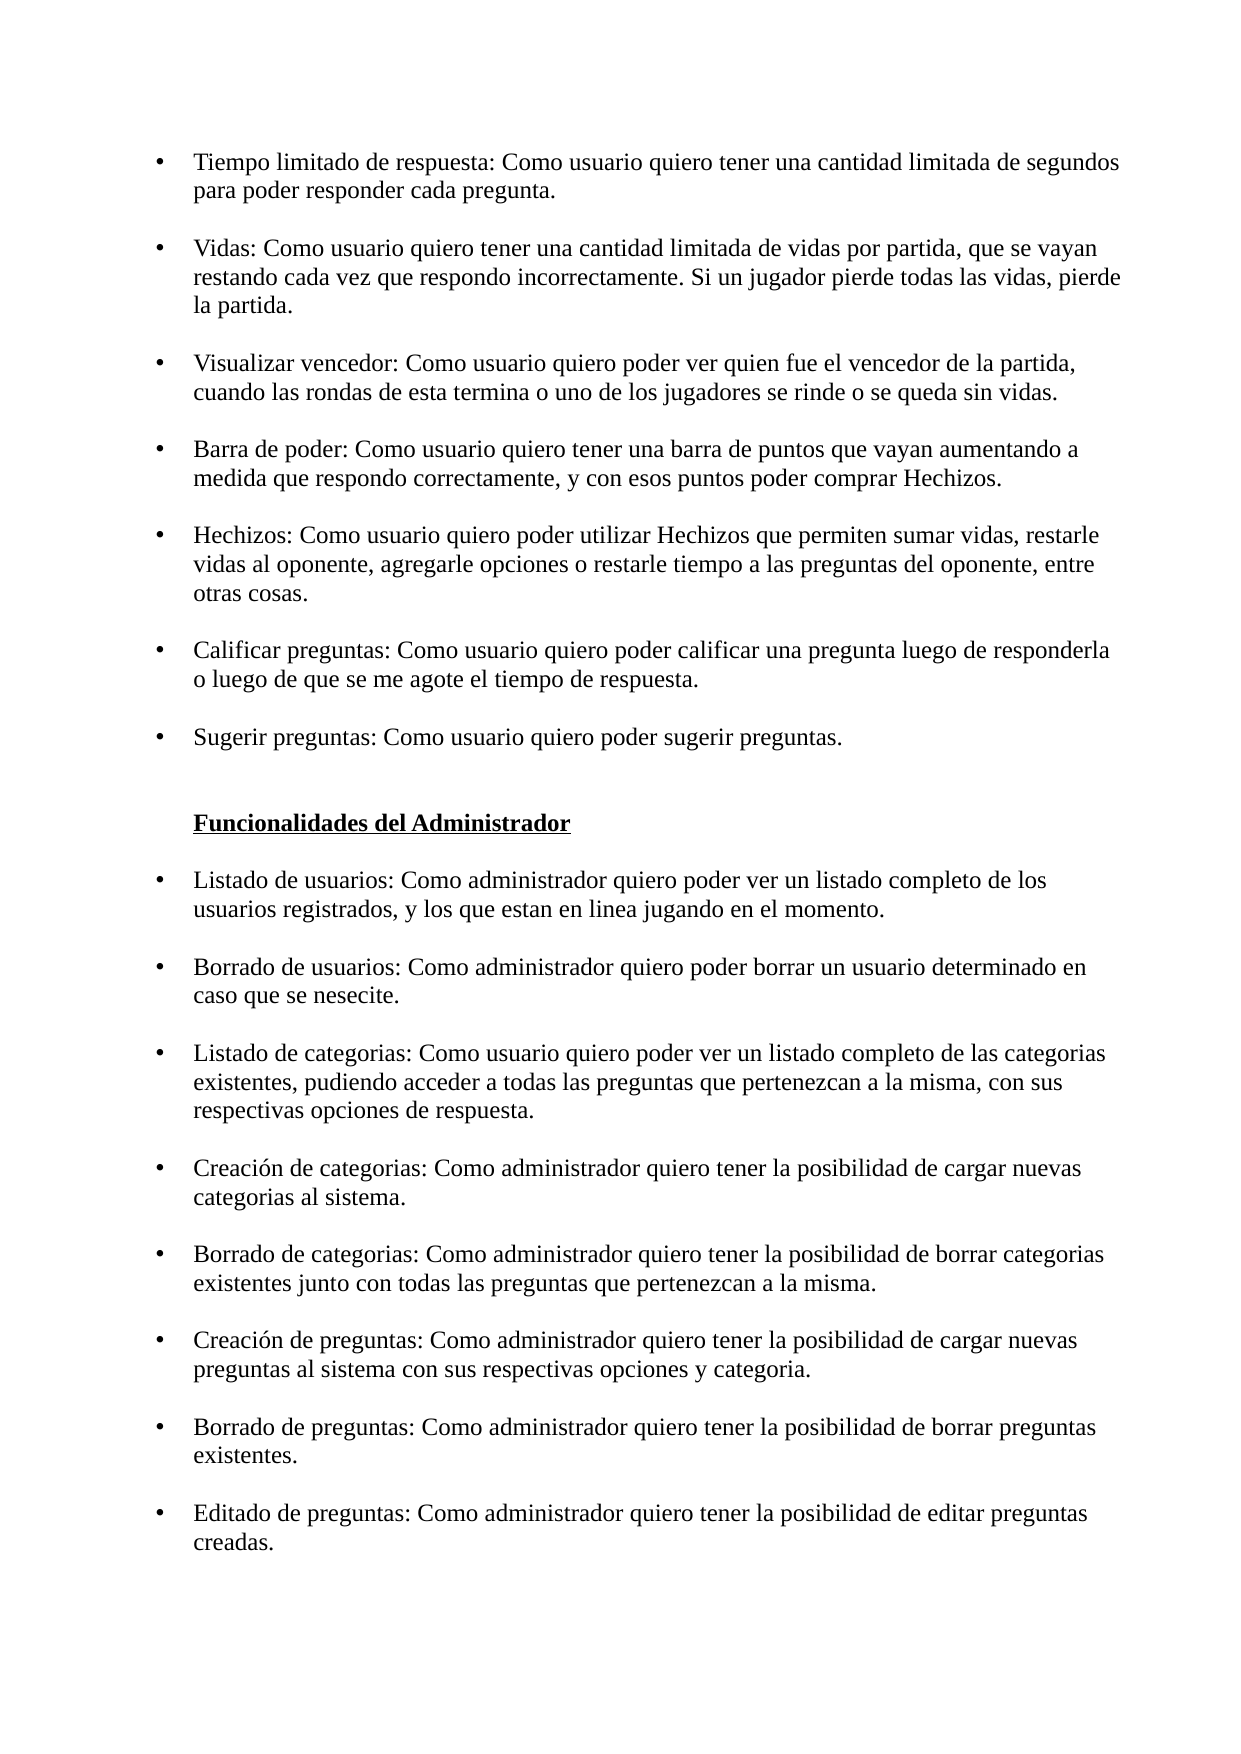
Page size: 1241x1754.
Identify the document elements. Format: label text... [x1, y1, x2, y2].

list Hechizos: Como usuario quiero poder utilizar Hechizos que permiten sumar vidas, restarle vidas al oponente, agregarle opciones o restarle tiempo a las preguntas del oponente, entre otras cosas. [156, 521, 1122, 607]
list Visualizar vencedor: Como usuario quiero poder ver quien fue el vencedor de la partida, cuando las rondas de esta termina o uno de los jugadores se rinde o se queda sin vidas. [156, 348, 1122, 406]
list Listado de categorias: Como usuario quiero poder ver un listado completo de las categorias existentes, pudiendo acceder a todas las preguntas que pertenezcan a la misma, con sus respectivas opciones de respuesta. [156, 1038, 1122, 1124]
list Editado de preguntas: Como administrador quiero tener la posibilidad de editar preguntas creadas. [156, 1498, 1122, 1556]
text Funcionalidades del Administrador [118, 808, 1122, 837]
list Listado de usuarios: Como administrador quiero poder ver un listado completo de los usuarios registrados, y los que estan en linea jugando en el momento. [156, 866, 1122, 923]
list Borrado de categorias: Como administrador quiero tener la posibilidad de borrar categorias existentes junto con todas las preguntas que pertenezcan a la misma. [156, 1239, 1122, 1297]
list Borrado de usuarios: Como administrador quiero poder borrar un usuario determinado en caso que se nesecite. [156, 952, 1122, 1009]
list Creación de preguntas: Como administrador quiero tener la posibilidad de cargar nuevas preguntas al sistema con sus respectivas opciones y categoria. [156, 1326, 1122, 1383]
list Creación de categorias: Como administrador quiero tener la posibilidad de cargar nuevas categorias al sistema. [156, 1153, 1122, 1211]
list Barra de poder: Como usuario quiero tener una barra de puntos que vayan aumentando a medida que respondo correctamente, y con esos puntos poder comprar Hechizos. [156, 434, 1122, 492]
list Vidas: Como usuario quiero tener una cantidad limitada de vidas por partida, que se vayan restando cada vez que respondo incorrectamente. Si un jugador pierde todas las vidas, pierde la partida. [156, 233, 1122, 319]
list Tiempo limitado de respuesta: Como usuario quiero tener una cantidad limitada de segundos para poder responder cada pregunta. [156, 147, 1122, 204]
list Sugerir preguntas: Como usuario quiero poder sugerir preguntas. [156, 722, 1122, 751]
list Borrado de preguntas: Como administrador quiero tener la posibilidad de borrar preguntas existentes. [156, 1412, 1122, 1469]
list Calificar preguntas: Como usuario quiero poder calificar una pregunta luego de responderla o luego de que se me agote el tiempo de respuesta. [156, 636, 1122, 693]
